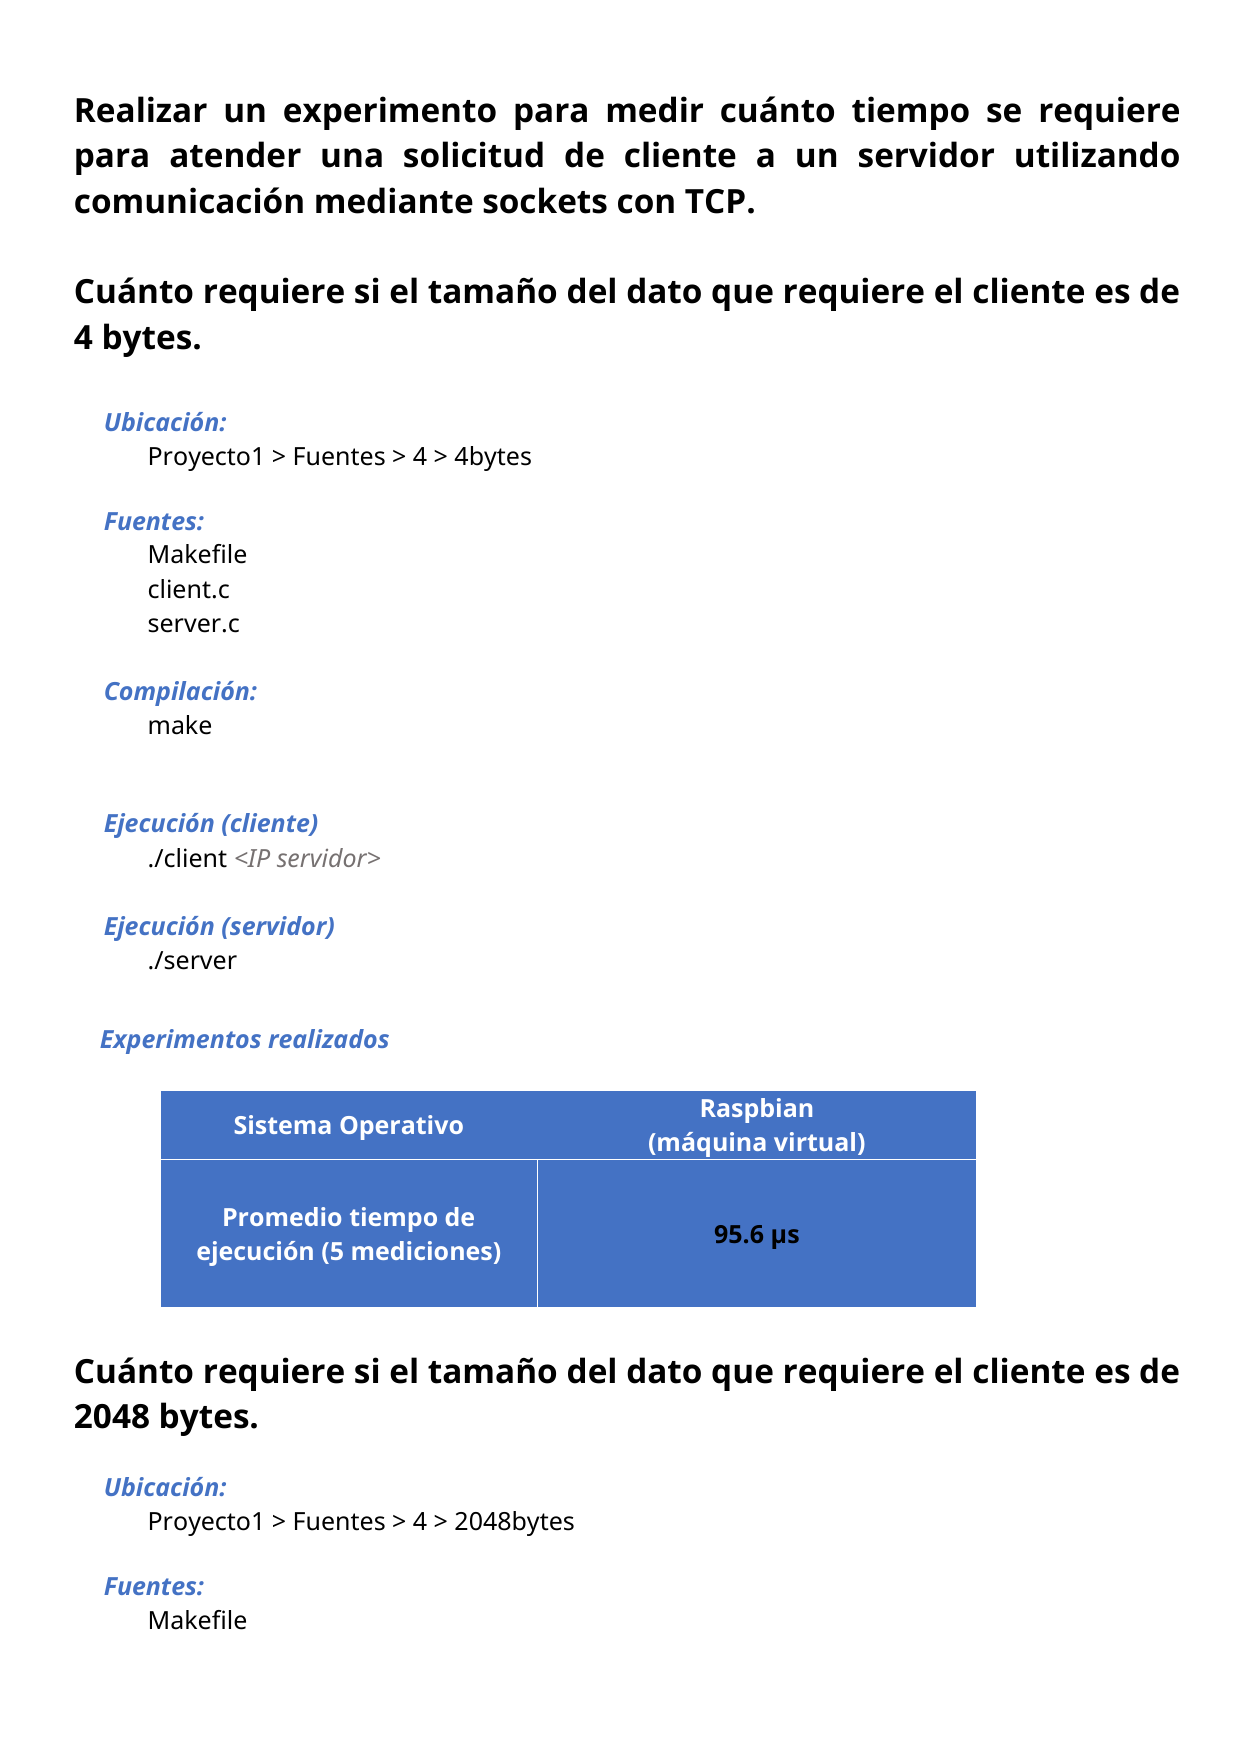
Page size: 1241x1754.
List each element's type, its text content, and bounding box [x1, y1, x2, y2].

text ./server [103, 942, 1182, 976]
text Makefile [30, 537, 1182, 571]
text ./client <IP servidor> [103, 840, 1182, 874]
table_header Raspbian (máquina virtual) [537, 1091, 976, 1159]
table_cell Promedio tiempo de ejecución (5 mediciones) [161, 1160, 537, 1307]
table_cell 95.6 µs [538, 1160, 976, 1307]
text Cuánto requiere si el tamaño del dato que requiere el cliente es de 2048 bytes. [74, 1348, 1182, 1438]
text Fuentes: [30, 503, 1182, 537]
text make [103, 707, 1182, 742]
table_header Sistema Operativo [161, 1091, 537, 1159]
text Experimentos realizados [74, 1022, 1182, 1056]
text Ubicación: [30, 1470, 1182, 1504]
text client.c [103, 571, 1182, 605]
text Fuentes: [30, 1568, 1182, 1602]
text Makefile [30, 1602, 1182, 1636]
text Proyecto1 > Fuentes > 4 > 4bytes [30, 438, 1182, 473]
text Ejecución (servidor) [103, 908, 1182, 942]
text Ubicación: [30, 404, 1182, 438]
text Proyecto1 > Fuentes > 4 > 2048bytes [30, 1504, 1182, 1538]
text Compilación: [103, 673, 1182, 707]
text Cuánto requiere si el tamaño del dato que requiere el cliente es de 4 bytes. [74, 268, 1182, 359]
text Ejecución (cliente) [103, 806, 1182, 840]
text server.c [103, 605, 1182, 639]
text Realizar un experimento para medir cuánto tiempo se requiere para atender una solicitud de cliente a un servidor utilizando comunicación mediante sockets con TCP. [74, 87, 1182, 223]
